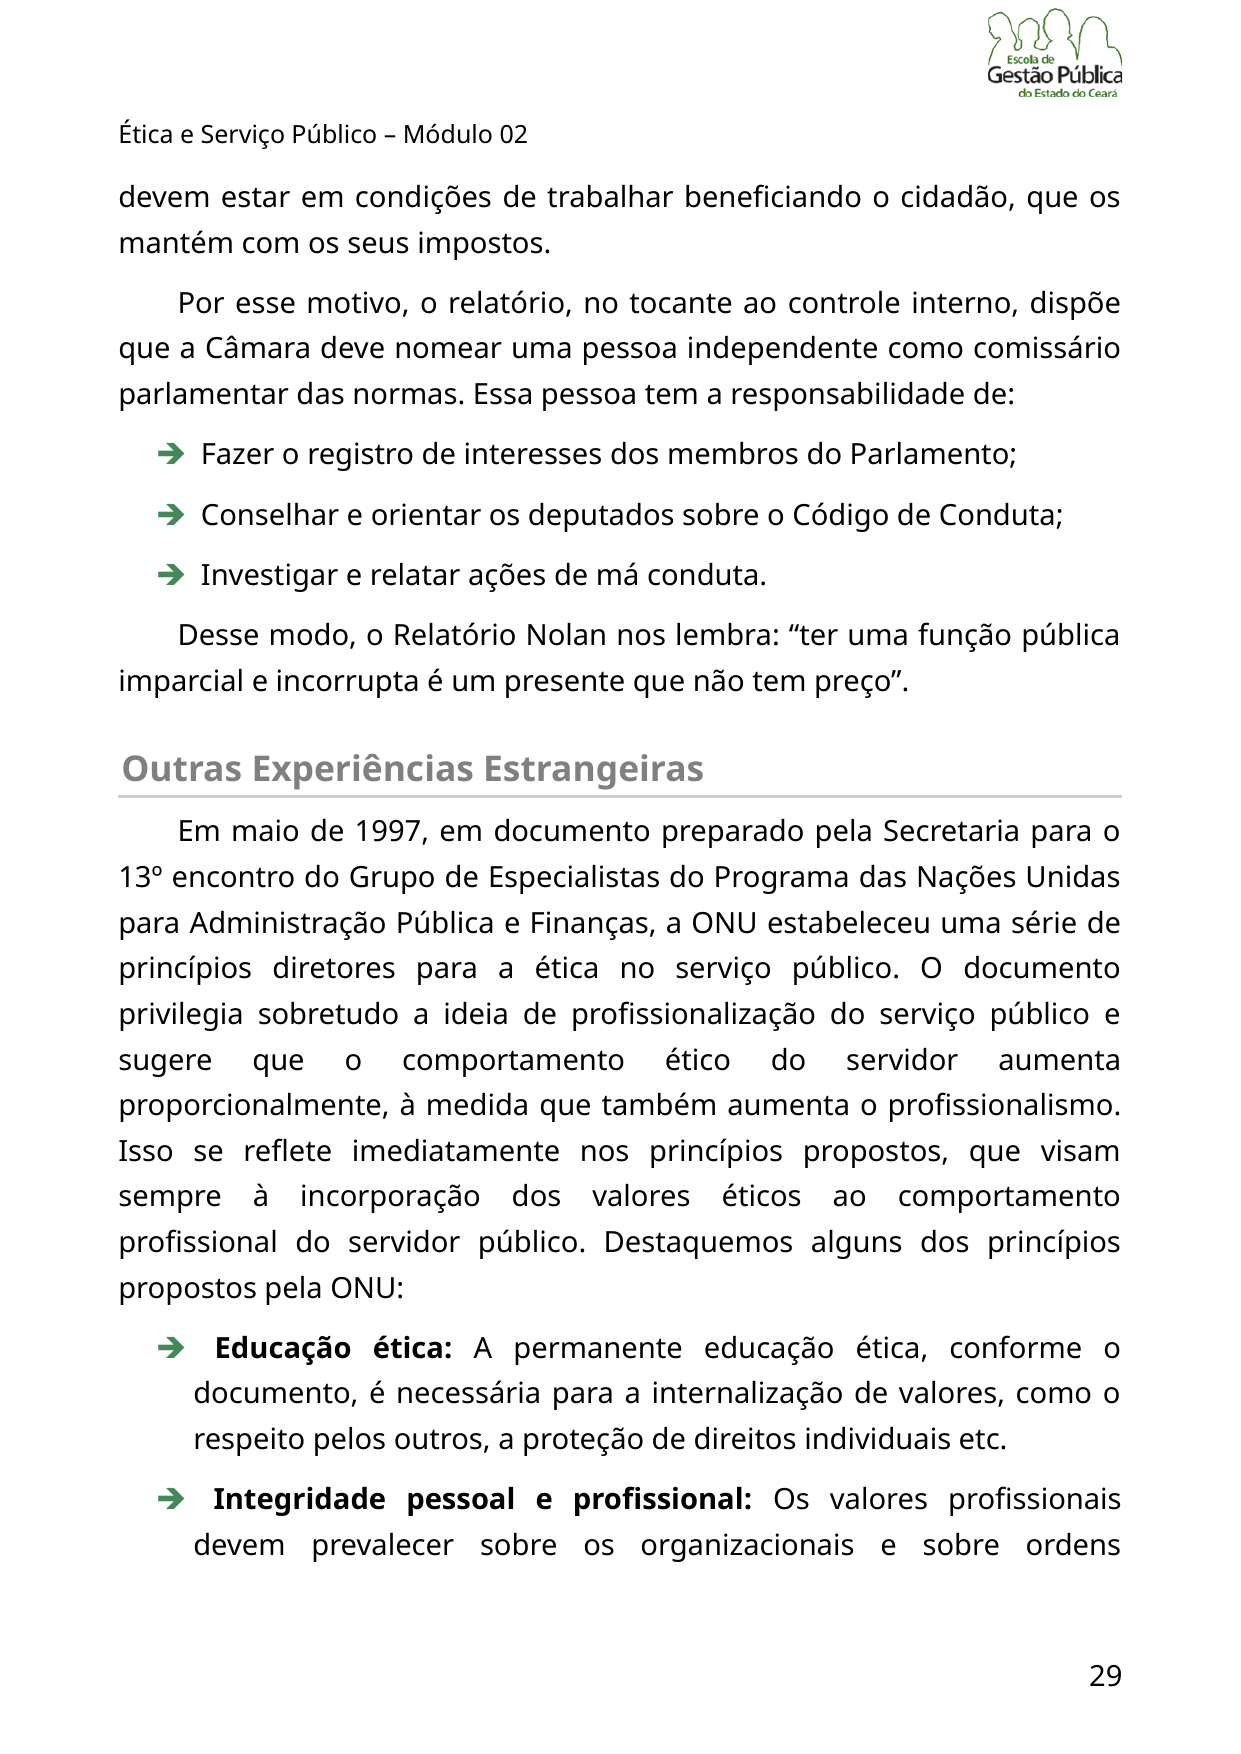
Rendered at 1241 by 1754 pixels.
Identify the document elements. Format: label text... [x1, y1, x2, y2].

list Conselhar e orientar os deputados sobre o Código de Conduta; [156, 494, 1122, 533]
text Desse modo, o Relatório Nolan nos lembra: “ter uma função pública imparcial e incorrupta é um presente que não tem preço”. [118, 614, 1122, 699]
list Fazer o registro de interesses dos membros do Parlamento; [156, 434, 1122, 473]
list Integridade pessoal e profissional: Os valores profissionais devem prevalecer sobre os organizacionais e sobre ordens [156, 1478, 1122, 1564]
list Educação ética: A permanente educação ética, conforme o documento, é necessária para a internalização de valores, como o respeito pelos outros, a proteção de direitos individuais etc. [156, 1327, 1122, 1458]
picture [118, 8, 1123, 97]
list Investigar e relatar ações de má conduta. [156, 554, 1122, 594]
subtitle Outras Experiências Estrangeiras [118, 741, 1122, 795]
text devem estar em condições de trabalhar beneficiando o cidadão, que os mantém com os seus impostos. [118, 176, 1122, 262]
text Por esse motivo, o relatório, no tocante ao controle interno, dispõe que a Câmara deve nomear uma pessoa independente como comissário parlamentar das normas. Essa pessoa tem a responsabilidade de: [118, 282, 1122, 413]
text Em maio de 1997, em documento preparado pela Secretaria para o 13º encontro do Grupo de Especialistas do Programa das Nações Unidas para Administração Pública e Finanças, a ONU estabeleceu uma série de princípios diretores para a ética no serviço público. O documento privilegia sobretudo a ideia de profissionalização do serviço público e sugere que o comportamento ético do servidor aumenta proporcionalmente, à medida que também aumenta o profissionalismo. Isso se reflete imediatamente nos princípios propostos, que visam sempre à incorporação dos valores éticos ao comportamento profissional do servidor público. Destaquemos alguns dos princípios propostos pela ONU: [118, 811, 1122, 1307]
